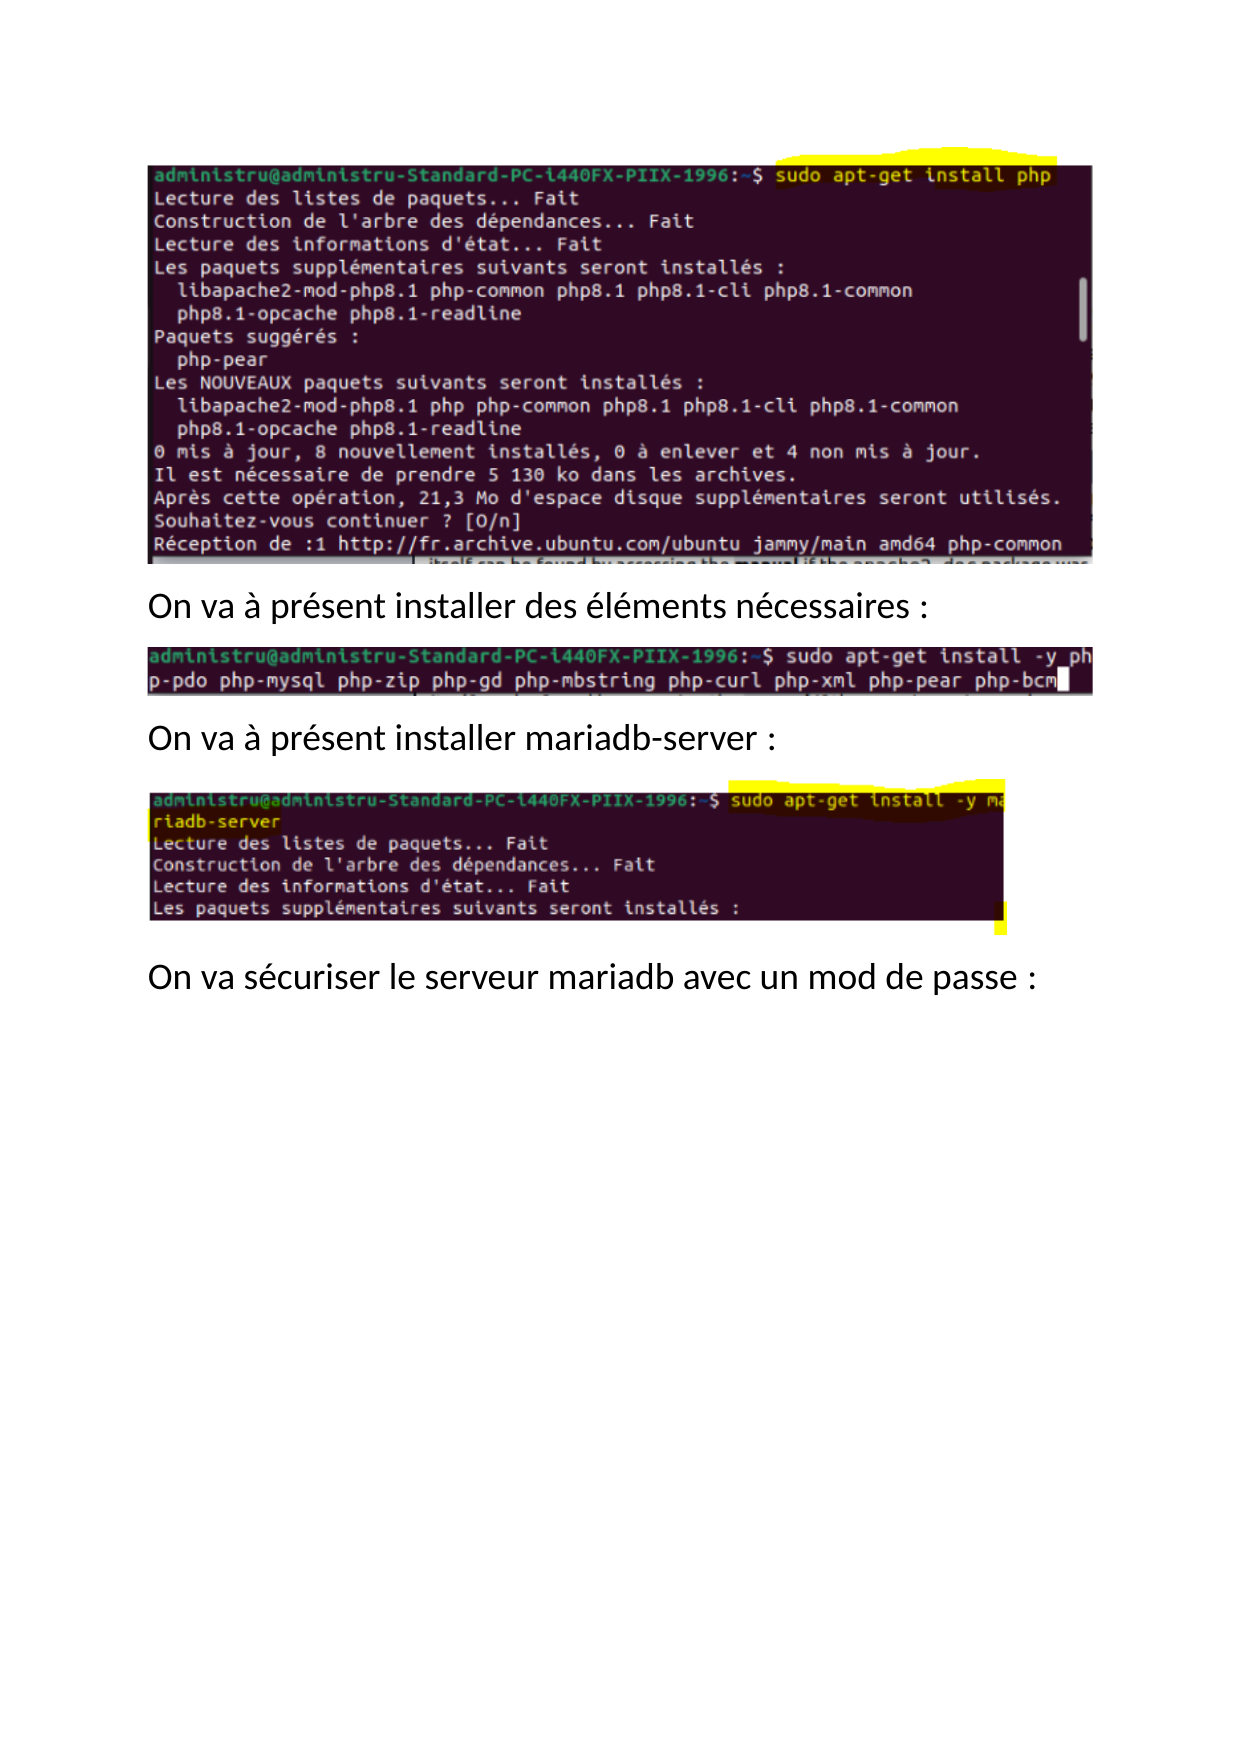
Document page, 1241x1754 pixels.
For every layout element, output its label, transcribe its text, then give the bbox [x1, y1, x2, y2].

text On va à présent installer mariadb-server : [148, 714, 1093, 760]
text On va sécuriser le serveur mariadb avec un mod de passe : [148, 953, 1093, 999]
text On va à présent installer des éléments nécessaires : [148, 582, 1093, 628]
